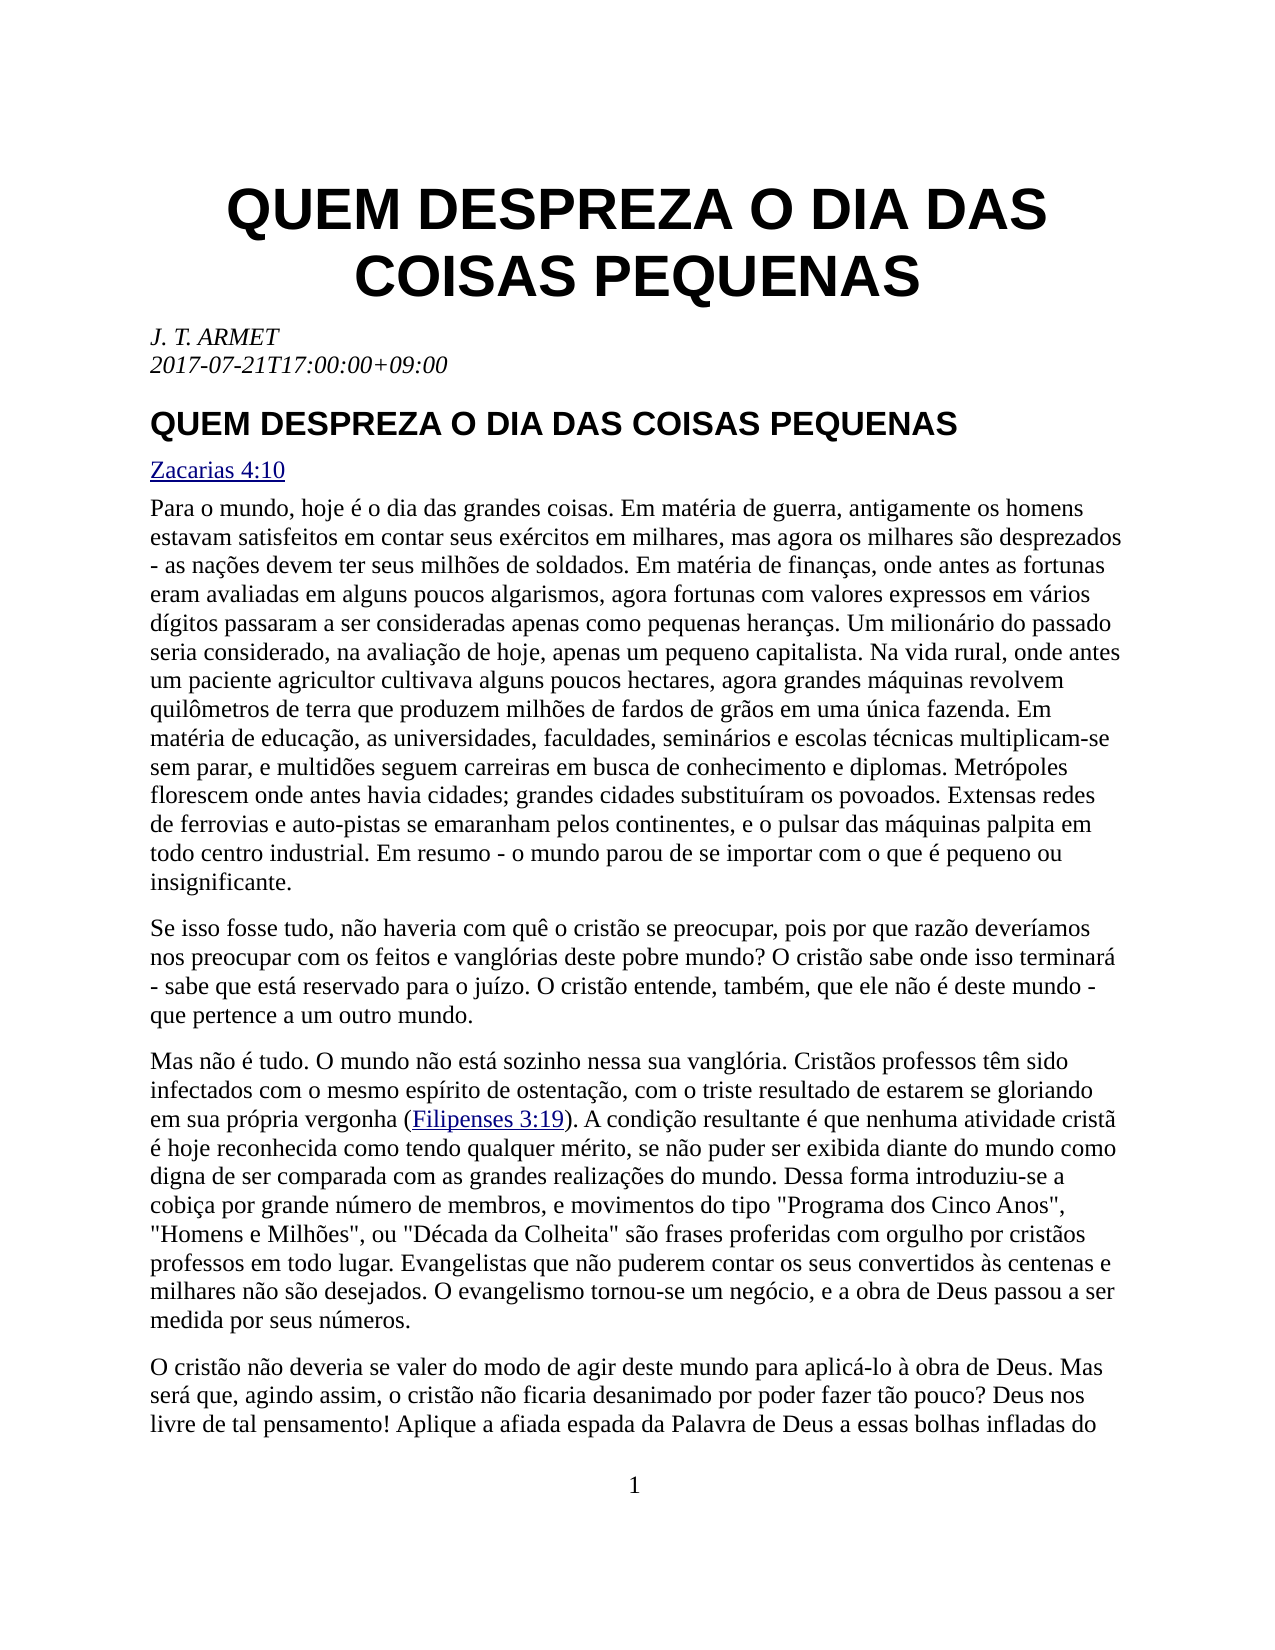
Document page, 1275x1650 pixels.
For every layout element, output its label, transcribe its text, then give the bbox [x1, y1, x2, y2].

subtitle QUEM DESPREZA O DIA DAS COISAS PEQUENAS [150, 404, 1125, 443]
text 2017-07-21T17:00:00+09:00 [150, 350, 1125, 379]
text Para o mundo, hoje é o dia das grandes coisas. Em matéria de guerra, antigamente os homens estavam satisfeitos em contar seus exércitos em milhares, mas agora os milhares são desprezados - as nações devem ter seus milhões de soldados. Em matéria de finanças, onde antes as fortunas eram avaliadas em alguns poucos algarismos, agora fortunas com valores expressos em vários dígitos passaram a ser consideradas apenas como pequenas heranças. Um milionário do passado seria considerado, na avaliação de hoje, apenas um pequeno capitalista. Na vida rural, onde antes um paciente agricultor cultivava alguns poucos hectares, agora grandes máquinas revolvem quilômetros de terra que produzem milhões de fardos de grãos em uma única fazenda. Em matéria de educação, as universidades, faculdades, seminários e escolas técnicas multiplicam-se sem parar, e multidões seguem carreiras em busca de conhecimento e diplomas. Metrópoles florescem onde antes havia cidades; grandes cidades substituíram os povoados. Extensas redes de ferrovias e auto-pistas se emaranham pelos continentes, e o pulsar das máquinas palpita em todo centro industrial. Em resumo - o mundo parou de se importar com o que é pequeno ou insignificante. [150, 493, 1125, 896]
text Se isso fosse tudo, não haveria com quê o cristão se preocupar, pois por que razão deveríamos nos preocupar com os feitos e vanglórias deste pobre mundo? O cristão sabe onde isso terminará - sabe que está reservado para o juízo. O cristão entende, também, que ele não é deste mundo - que pertence a um outro mundo. [150, 913, 1125, 1028]
title QUEM DESPREZA O DIA DAS COISAS PEQUENAS [150, 175, 1125, 309]
text Mas não é tudo. O mundo não está sozinho nessa sua vanglória. Cristãos professos têm sido infectados com o mesmo espírito de ostentação, com o triste resultado de estarem se gloriando em sua própria vergonha (Filipenses 3:19). A condição resultante é que nenhuma atividade cristã é hoje reconhecida como tendo qualquer mérito, se não puder ser exibida diante do mundo como digna de ser comparada com as grandes realizações do mundo. Dessa forma introduziu-se a cobiça por grande número de membros, e movimentos do tipo "Programa dos Cinco Anos", "Homens e Milhões", ou "Década da Colheita" são frases proferidas com orgulho por cristãos professos em todo lugar. Evangelistas que não puderem contar os seus convertidos às centenas e milhares não são desejados. O evangelismo tornou-se um negócio, e a obra de Deus passou a ser medida por seus números. [150, 1046, 1125, 1334]
text J. T. ARMET [150, 322, 1125, 350]
text Zacarias 4:10 [150, 455, 1125, 484]
text O cristão não deveria se valer do modo de agir deste mundo para aplicá-lo à obra de Deus. Mas será que, agindo assim, o cristão não ficaria desanimado por poder fazer tão pouco? Deus nos livre de tal pensamento! Aplique a afiada espada da Palavra de Deus a essas bolhas infladas do [150, 1352, 1125, 1438]
